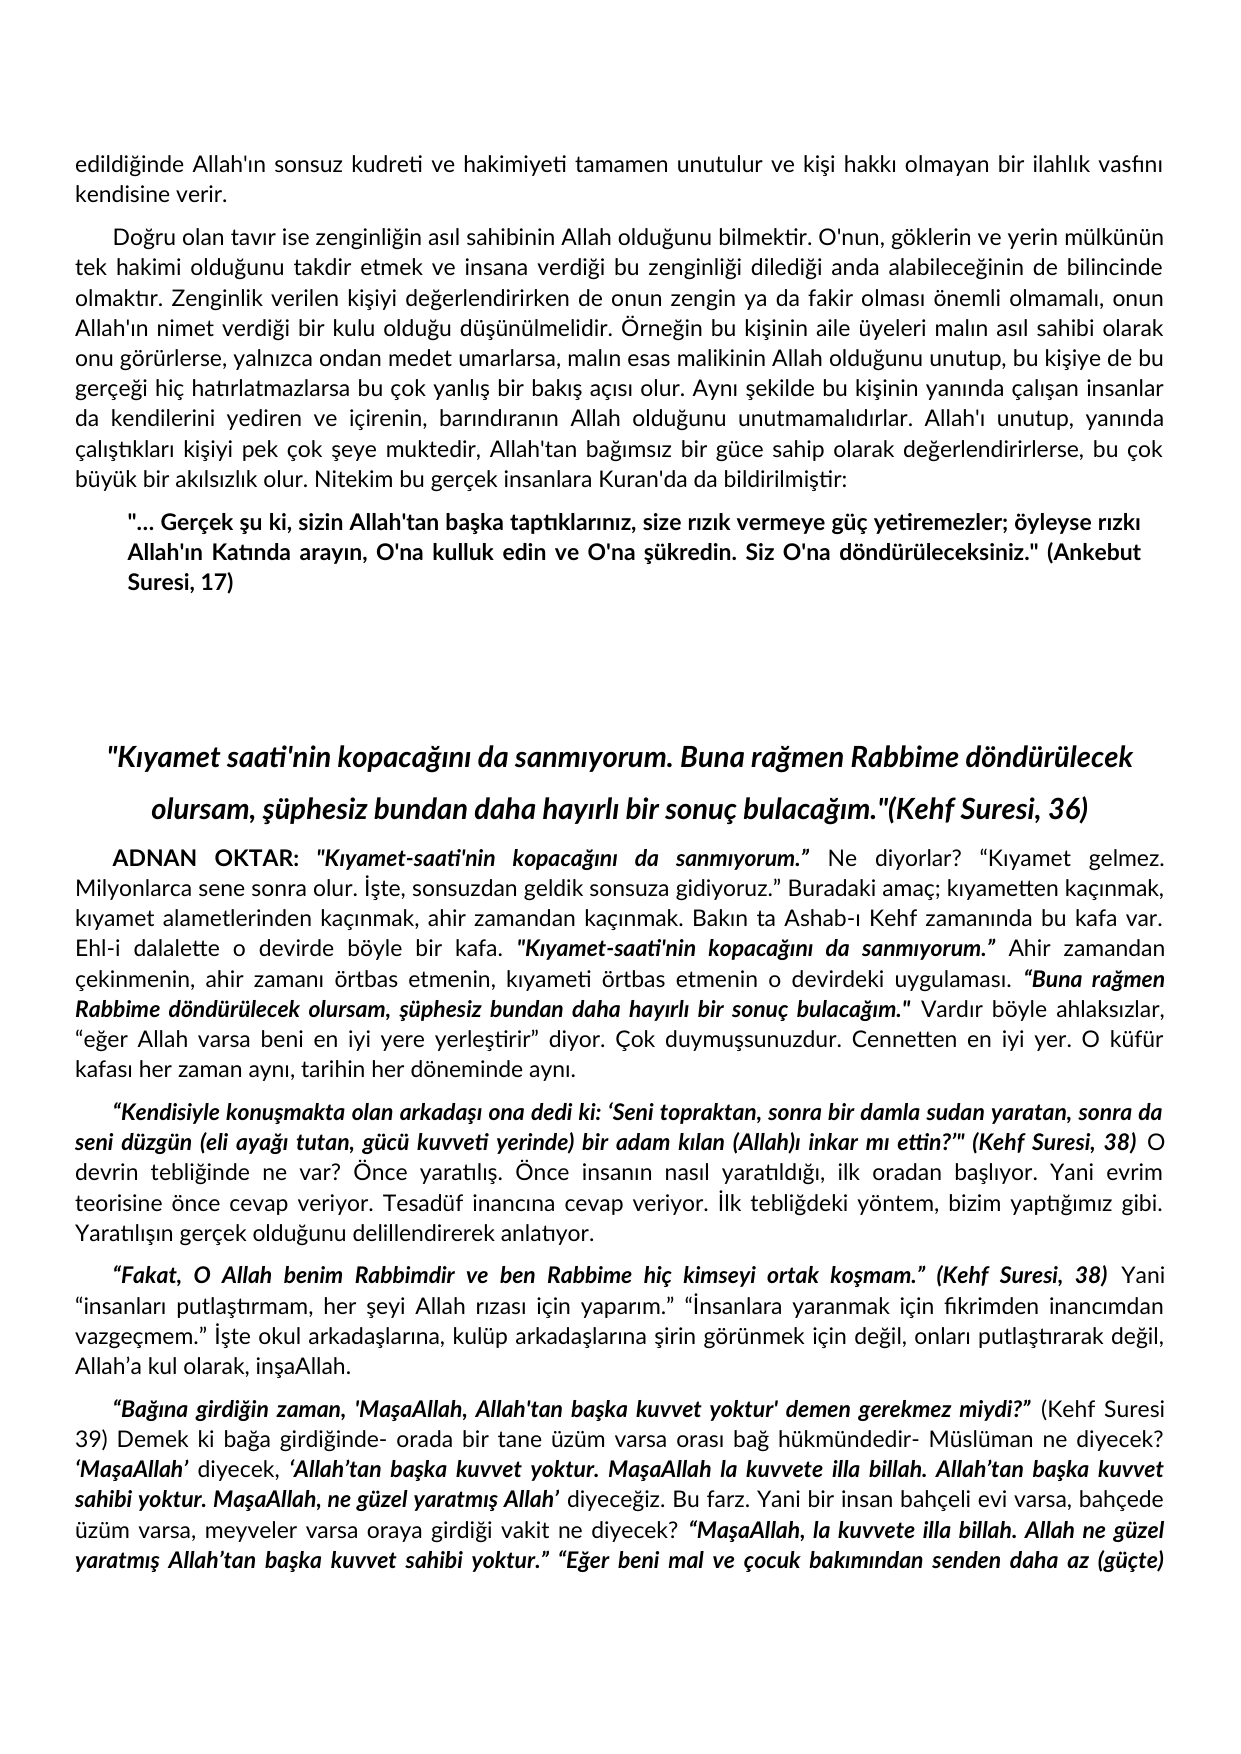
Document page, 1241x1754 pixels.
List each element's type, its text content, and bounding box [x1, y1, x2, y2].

text “Kendisiyle konuşmakta olan arkadaşı ona dedi ki: ‘Seni topraktan, sonra bir damla sudan yaratan, sonra da seni düzgün (eli ayağı tutan, gücü kuvveti yerinde) bir adam kılan (Allah)ı inkar mı ettin?’" (Kehf Suresi, 38) O devrin tebliğinde ne var? Önce yaratılış. Önce insanın nasıl yaratıldığı, ilk oradan başlıyor. Yani evrim teorisine önce cevap veriyor. Tesadüf inancına cevap veriyor. İlk tebliğdeki yöntem, bizim yaptığımız gibi. Yaratılışın gerçek olduğunu delillendirerek anlatıyor. [75, 1098, 1165, 1246]
text Doğru olan tavır ise zenginliğin asıl sahibinin Allah olduğunu bilmektir. O'nun, göklerin ve yerin mülkünün tek hakimi olduğunu takdir etmek ve insana verdiği bu zenginliği dilediği anda alabileceğinin de bilincinde olmaktır. Zenginlik verilen kişiyi değerlendirirken de onun zengin ya da fakir olması önemli olmamalı, onun Allah'ın nimet verdiği bir kulu olduğu düşünülmelidir. Örneğin bu kişinin aile üyeleri malın asıl sahibi olarak onu görürlerse, yalnızca ondan medet umarlarsa, malın esas malikinin Allah olduğunu unutup, bu kişiye de bu gerçeği hiç hatırlatmazlarsa bu çok yanlış bir bakış açısı olur. Aynı şekilde bu kişinin yanında çalışan insanlar da kendilerini yediren ve içirenin, barındıranın Allah olduğunu unutmamalıdırlar. Allah'ı unutup, yanında çalıştıkları kişiyi pek çok şeye muktedir, Allah'tan bağımsız bir güce sahip olarak değerlendirirlerse, bu çok büyük bir akılsızlık olur. Nitekim bu gerçek insanlara Kuran'da da bildirilmiştir: [75, 223, 1165, 492]
text “Bağına girdiğin zaman, 'MaşaAllah, Allah'tan başka kuvvet yoktur' demen gerekmez miydi?” (Kehf Suresi 39) Demek ki bağa girdiğinde- orada bir tane üzüm varsa orası bağ hükmündedir- Müslüman ne diyecek? ‘MaşaAllah’ diyecek, ‘Allah’tan başka kuvvet yoktur. MaşaAllah la kuvvete illa billah. Allah’tan başka kuvvet sahibi yoktur. MaşaAllah, ne güzel yaratmış Allah’ diyeceğiz. Bu farz. Yani bir insan bahçeli evi varsa, bahçede üzüm varsa, meyveler varsa oraya girdiği vakit ne diyecek? “MaşaAllah, la kuvvete illa billah. Allah ne güzel yaratmış Allah’tan başka kuvvet sahibi yoktur.” “Eğer beni mal ve çocuk bakımından senden daha az (güçte) [75, 1394, 1165, 1573]
text “Fakat, O Allah benim Rabbimdir ve ben Rabbime hiç kimseyi ortak koşmam.” (Kehf Suresi, 38) Yani “insanları putlaştırmam, her şeyi Allah rızası için yaparım.” “İnsanlara yaranmak için fikrimden inancımdan vazgeçmem.” İşte okul arkadaşlarına, kulüp arkadaşlarına şirin görünmek için değil, onları putlaştırarak değil, Allah’a kul olarak, inşaAllah. [75, 1261, 1165, 1379]
text edildiğinde Allah'ın sonsuz kudreti ve hakimiyeti tamamen unutulur ve kişi hakkı olmayan bir ilahlık vasfını kendisine verir. [75, 150, 1165, 208]
text "Kıyamet saati'nin kopacağını da sanmıyorum. Buna rağmen Rabbime döndürülecek olursam, şüphesiz bundan daha hayırlı bir sonuç bulacağım."(Kehf Suresi, 36) [75, 738, 1165, 826]
text "… Gerçek şu ki, sizin Allah'tan başka taptıklarınız, size rızık vermeye güç yetiremezler; öyleyse rızkı Allah'ın Katında arayın, O'na kulluk edin ve O'na şükredin. Siz O'na döndürüleceksiniz." (Ankebut Suresi, 17) [127, 507, 1143, 595]
text ADNAN OKTAR: "Kıyamet-saati'nin kopacağını da sanmıyorum.” Ne diyorlar? “Kıyamet gelmez. Milyonlarca sene sonra olur. İşte, sonsuzdan geldik sonsuza gidiyoruz.” Buradaki amaç; kıyametten kaçınmak, kıyamet alametlerinden kaçınmak, ahir zamandan kaçınmak. Bakın ta Ashab-ı Kehf zamanında bu kafa var. Ehl-i dalalette o devirde böyle bir kafa. "Kıyamet-saati'nin kopacağını da sanmıyorum.” Ahir zamandan çekinmenin, ahir zamanı örtbas etmenin, kıyameti örtbas etmenin o devirdeki uygulaması. “Buna rağmen Rabbime döndürülecek olursam, şüphesiz bundan daha hayırlı bir sonuç bulacağım." Vardır böyle ahlaksızlar, “eğer Allah varsa beni en iyi yere yerleştirir” diyor. Çok duymuşsunuzdur. Cennetten en iyi yer. O küfür kafası her zaman aynı, tarihin her döneminde aynı. [75, 843, 1165, 1082]
